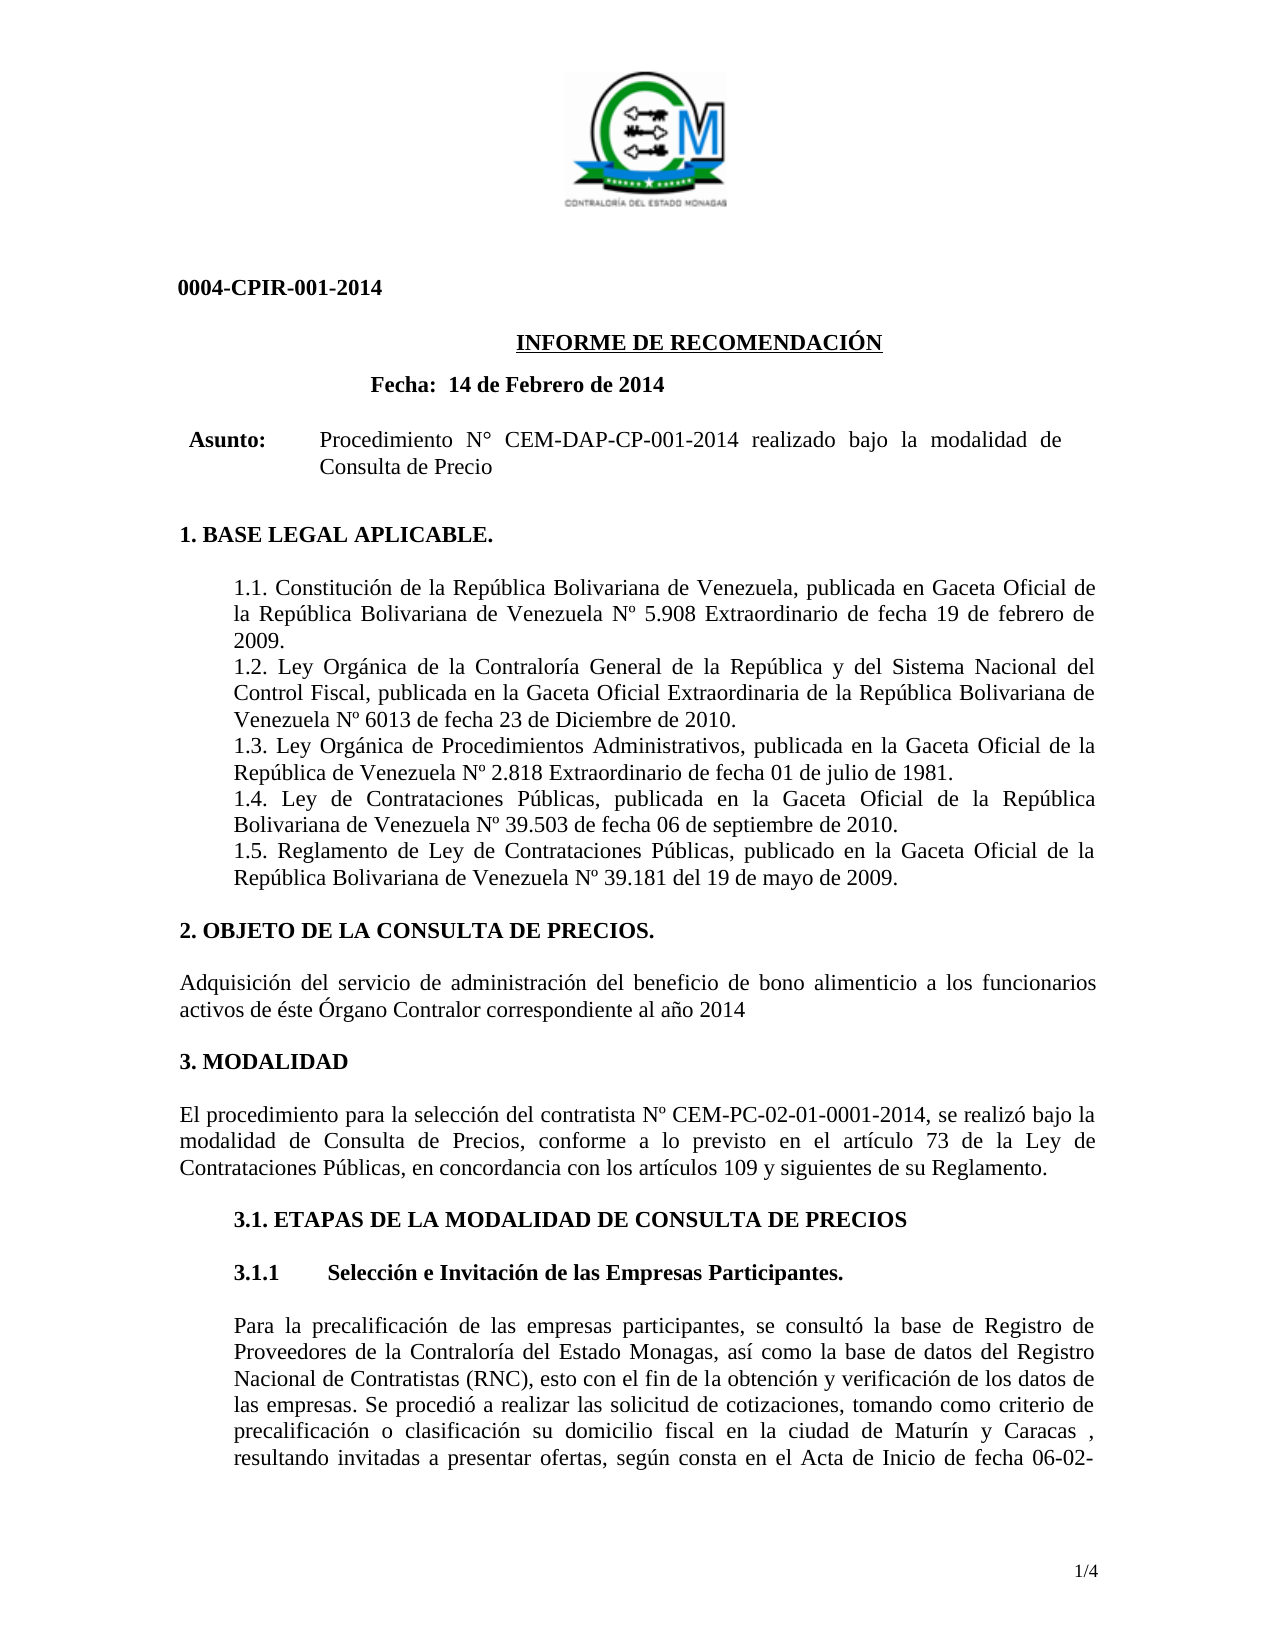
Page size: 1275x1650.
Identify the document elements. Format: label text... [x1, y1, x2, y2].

text 1.3. Ley Orgánica de Procedimientos Administrativos, publicada en la Gaceta Oficial de la República de Venezuela Nº 2.818 Extraordinario de fecha 01 de julio de 1981. [233, 732, 1095, 785]
text Para la precalificación de las empresas participantes, se consultó la base de Registro de Proveedores de la Contraloría del Estado Monagas, así como la base de datos del Registro Nacional de Contratistas (RNC), esto con el fin de la obtención y verificación de los datos de las empresas. Se procedió a realizar las solicitud de cotizaciones, tomando como criterio de precalificación o clasificación su domicilio fiscal en la ciudad de Maturín y Caracas , resultando invitadas a presentar ofertas, según consta en el Acta de Inicio de fecha 06-02- [233, 1312, 1094, 1470]
table_header Asunto: [177, 426, 308, 493]
table_header INFORME DE RECOMENDACIÓN [359, 313, 1039, 371]
text 2. OBJETO DE LA CONSULTA DE PRECIOS. [179, 917, 1096, 943]
table_cell Fecha: 14 de Febrero de 2014 [359, 371, 1039, 398]
text 3. MODALIDAD [179, 1048, 1096, 1075]
table_header Procedimiento N° CEM-DAP-CP-001-2014 realizado bajo la modalidad de Consulta de Precio [308, 426, 1074, 493]
text 3.1. ETAPAS DE LA MODALIDAD DE CONSULTA DE PRECIOS [233, 1207, 1096, 1233]
picture [562, 69, 730, 210]
text 1.5. Reglamento de Ley de Contrataciones Públicas, publicado en la Gaceta Oficial de la República Bolivariana de Venezuela Nº 39.181 del 19 de mayo de 2009. [233, 838, 1095, 890]
list Selección e Invitación de las Empresas Participantes. [233, 1259, 1096, 1286]
text Adquisición del servicio de administración del beneficio de bono alimenticio a los funcionarios activos de éste Órgano Contralor correspondiente al año 2014 [179, 969, 1098, 1022]
text 1.2. Ley Orgánica de la Contraloría General de la República y del Sistema Nacional del Control Fiscal, publicada en la Gaceta Oficial Extraordinaria de la República Bolivariana de Venezuela Nº 6013 de fecha 23 de Diciembre de 2010. [233, 653, 1095, 732]
text 0004-CPIR-001-2014 [177, 274, 1098, 301]
text 1. BASE LEGAL APLICABLE. [179, 521, 1096, 548]
text El procedimiento para la selección del contratista Nº CEM-PC-02-01-0001-2014, se realizó bajo la modalidad de Consulta de Precios, conforme a lo previsto en el artículo 73 de la Ley de Contrataciones Públicas, en concordancia con los artículos 109 y siguientes de su Reglamento. [179, 1101, 1096, 1180]
text 1.1. Constitución de la República Bolivariana de Venezuela, publicada en Gaceta Oficial de la República Bolivariana de Venezuela Nº 5.908 Extraordinario de fecha 19 de febrero de 2009. [233, 574, 1095, 653]
text 1.4. Ley de Contrataciones Públicas, publicada en la Gaceta Oficial de la República Bolivariana de Venezuela Nº 39.503 de fecha 06 de septiembre de 2010. [233, 785, 1095, 838]
